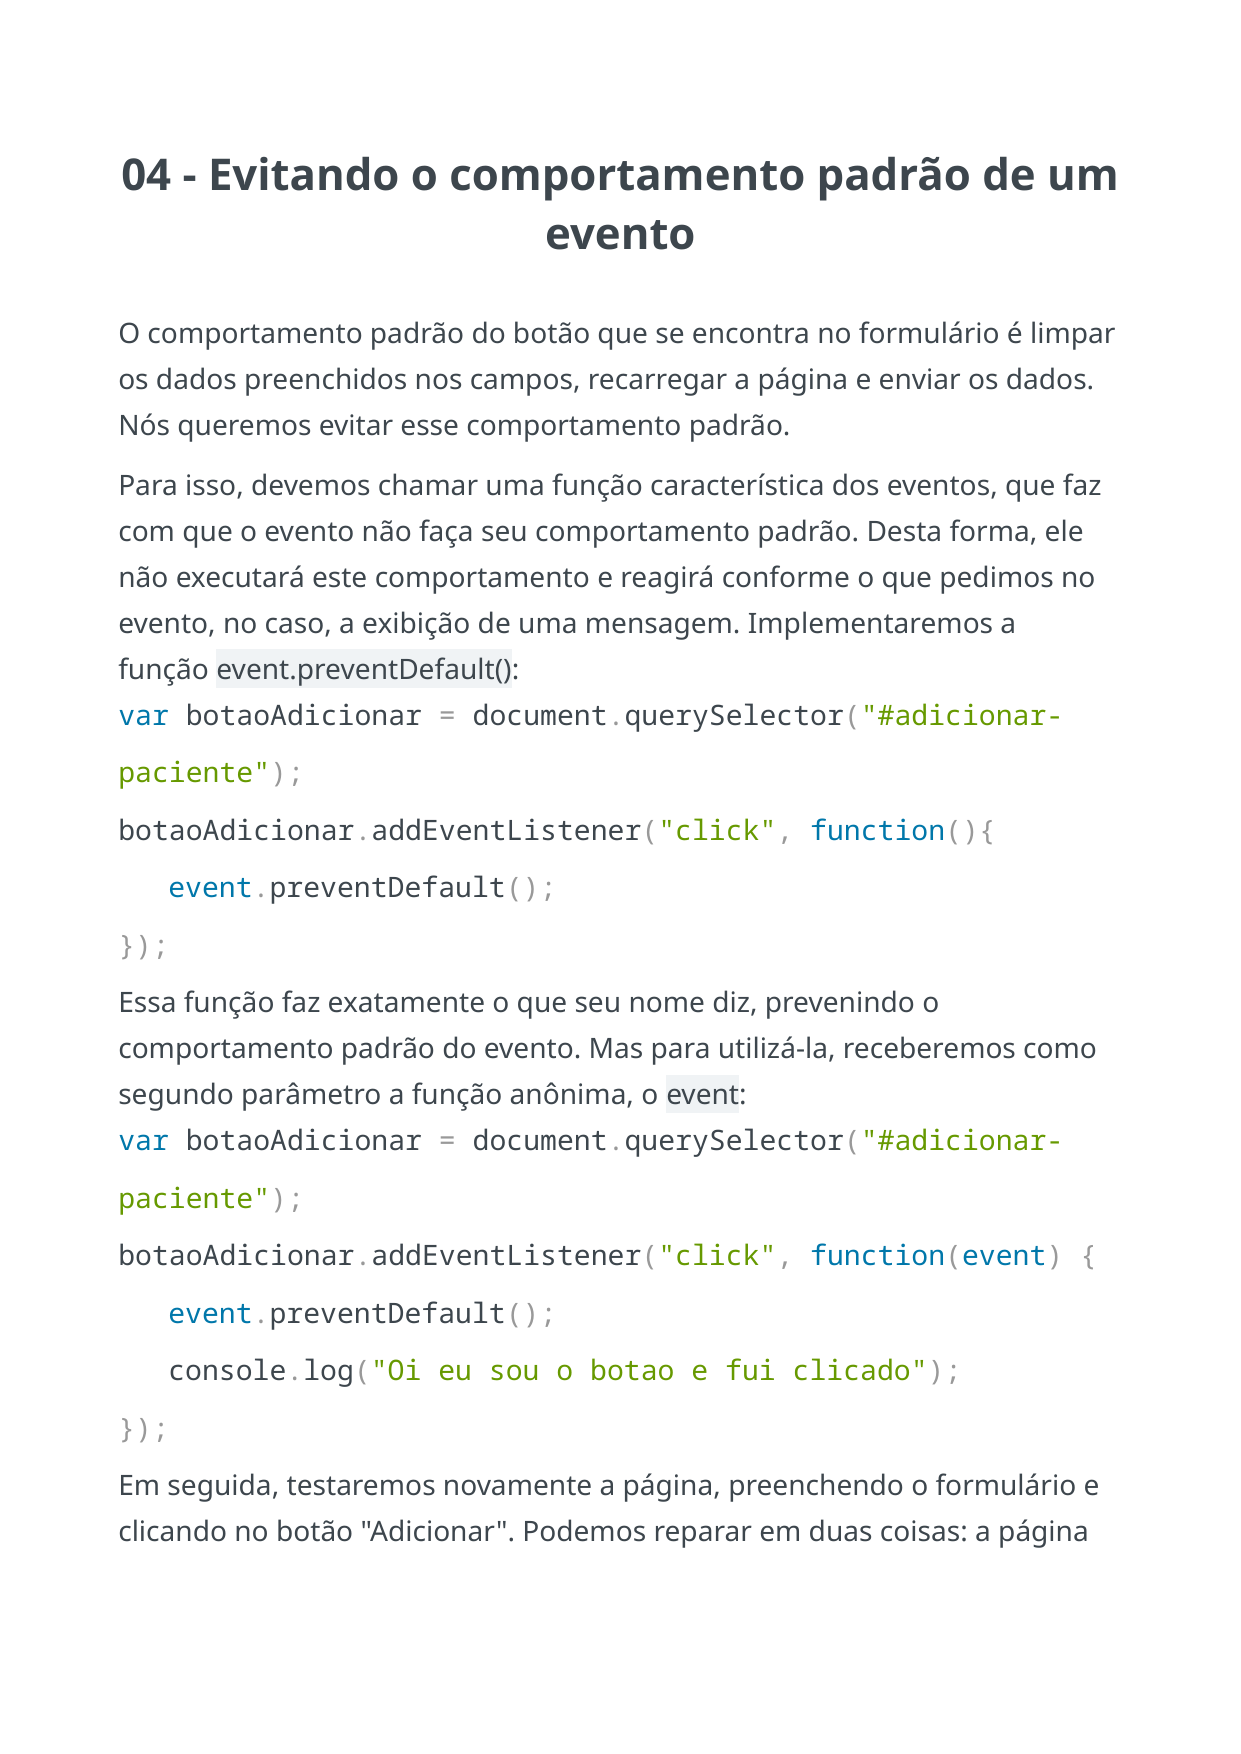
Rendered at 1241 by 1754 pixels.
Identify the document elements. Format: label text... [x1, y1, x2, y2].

text event.preventDefault(); [118, 1293, 1122, 1331]
text Em seguida, testaremos novamente a página, preenchendo o formulário e clicando no botão "Adicionar". Podemos reparar em duas coisas: a página [118, 1466, 1122, 1550]
subtitle 04 - Evitando o comportamento padrão de um evento [118, 143, 1122, 262]
text var botaoAdicionar = document.querySelector("#adicionar-paciente"); [118, 695, 1122, 791]
text botaoAdicionar.addEventListener("click", function(event) { [118, 1236, 1122, 1274]
text O comportamento padrão do botão que se encontra no formulário é limpar os dados preenchidos nos campos, recarregar a página e enviar os dados. Nós queremos evitar esse comportamento padrão. [118, 313, 1122, 443]
text var botaoAdicionar = document.querySelector("#adicionar-paciente"); [118, 1121, 1122, 1216]
text }); [118, 925, 1122, 963]
text Essa função faz exatamente o que seu nome diz, prevenindo o comportamento padrão do evento. Mas para utilizá-la, receberemos como segundo parâmetro a função anônima, o event: [118, 983, 1122, 1113]
text Para isso, devemos chamar uma função característica dos eventos, que faz com que o evento não faça seu comportamento padrão. Desta forma, ele não executará este comportamento e reagirá conforme o que pedimos no evento, no caso, a exibição de uma mensagem. Implementaremos a função event.preventDefault(): [118, 466, 1122, 688]
text botaoAdicionar.addEventListener("click", function(){ [118, 810, 1122, 848]
text }); [118, 1408, 1122, 1446]
text event.preventDefault(); [118, 868, 1122, 906]
text console.log("Oi eu sou o botao e fui clicado"); [118, 1351, 1122, 1389]
